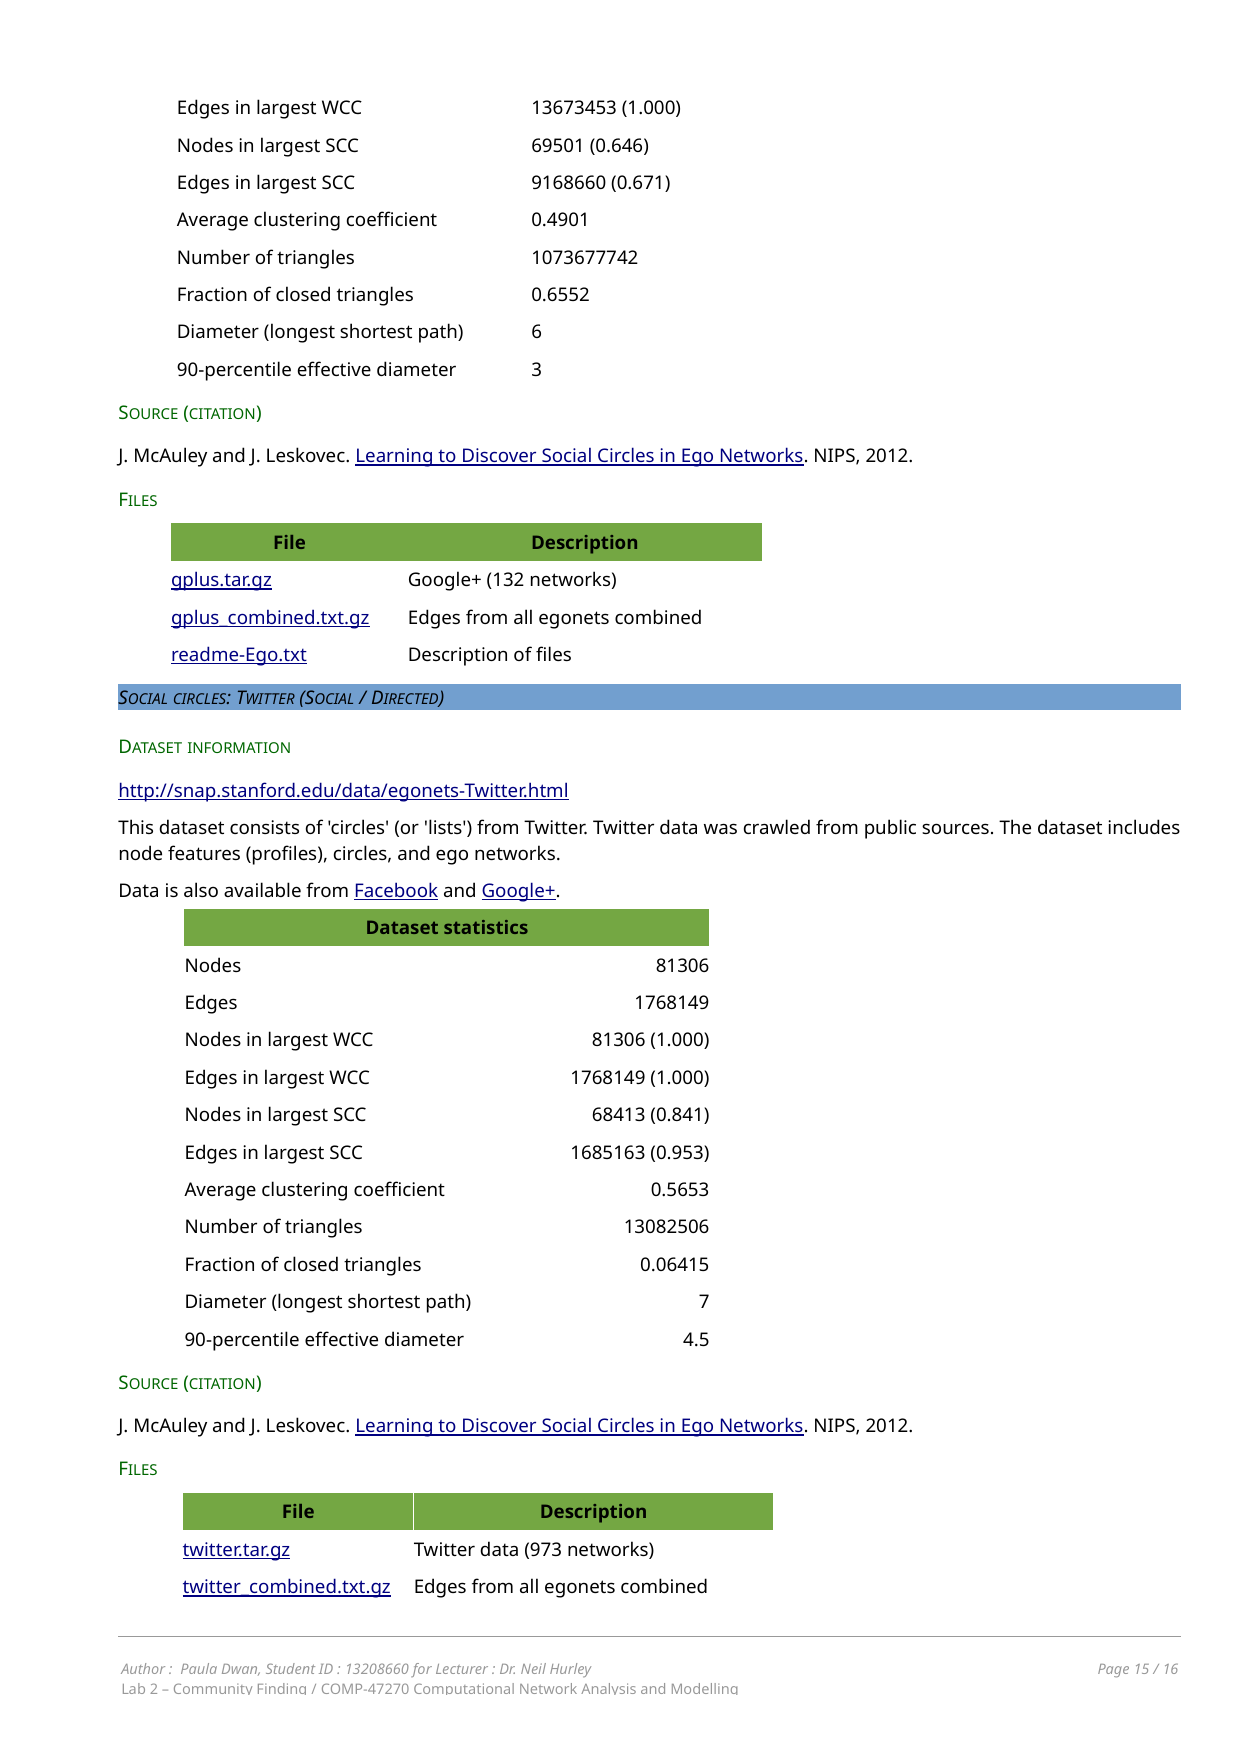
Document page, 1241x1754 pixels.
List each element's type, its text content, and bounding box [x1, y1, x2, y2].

table_cell 90-percentile effective diameter [177, 350, 531, 388]
table_cell 13673453 (1.000) [531, 89, 761, 126]
subtitle Files [118, 1456, 1181, 1481]
subtitle Dataset information [118, 734, 1181, 759]
subtitle Source (citation) [118, 1369, 1181, 1395]
text http://snap.stanford.edu/data/egonets-Twitter.html [118, 777, 1181, 802]
text J. McAuley and J. Leskovec. Learning to Discover Social Circles in Ego Networks. NIPS, 2012. [118, 1412, 1181, 1438]
table_header Dataset statistics [184, 909, 709, 946]
subtitle Social circles: Twitter (Social / Directed) [118, 684, 1181, 710]
table_cell 0.4901 [531, 201, 761, 238]
table_cell 0.6552 [531, 276, 761, 313]
table_cell 81306 [539, 946, 709, 983]
table_cell Edges in largest SCC [184, 1133, 539, 1170]
table_cell 13082506 [539, 1208, 709, 1245]
subtitle Source (citation) [118, 399, 1181, 425]
subtitle Files [118, 486, 1181, 511]
table_cell twitter_combined.txt.gz [183, 1568, 413, 1605]
table_cell Edges from all egonets combined [408, 598, 762, 635]
table_cell 1685163 (0.953) [539, 1133, 709, 1170]
text J. McAuley and J. Leskovec. Learning to Discover Social Circles in Ego Networks. NIPS, 2012. [118, 443, 1181, 468]
table_cell 1073677742 [531, 238, 761, 276]
table_cell gplus_combined.txt.gz [171, 598, 408, 635]
table_cell 0.06415 [539, 1245, 709, 1283]
text Data is also available from Facebook and Google+. [118, 877, 1181, 903]
table_cell Nodes in largest SCC [184, 1096, 539, 1133]
table_cell Edges in largest SCC [177, 163, 531, 201]
table_cell 1768149 [539, 984, 709, 1021]
table_cell twitter.tar.gz [183, 1530, 413, 1568]
table_cell Edges in largest WCC [184, 1058, 539, 1096]
table_cell Average clustering coefficient [184, 1170, 539, 1208]
table_cell Edges from all egonets combined [414, 1568, 773, 1605]
table_cell Twitter data (973 networks) [414, 1530, 773, 1568]
table_cell Edges [184, 984, 539, 1021]
table_cell Fraction of closed triangles [177, 276, 531, 313]
table_cell Number of triangles [177, 238, 531, 276]
table_cell Google+ (132 networks) [408, 561, 762, 598]
table_cell Edges in largest WCC [177, 89, 531, 126]
table_cell 6 [531, 313, 761, 350]
table_cell Nodes in largest WCC [184, 1021, 539, 1058]
table_cell Diameter (longest shortest path) [184, 1283, 539, 1320]
table_cell gplus.tar.gz [171, 561, 408, 598]
table_cell 81306 (1.000) [539, 1021, 709, 1058]
table_cell 90-percentile effective diameter [184, 1320, 539, 1357]
table_header Description [414, 1493, 773, 1530]
table_cell 0.5653 [539, 1170, 709, 1208]
text This dataset consists of 'circles' (or 'lists') from Twitter. Twitter data was crawled from public sources. The dataset includes node features (profiles), circles, and ego networks. [118, 814, 1181, 865]
table_header File [171, 523, 408, 561]
table_header File [183, 1493, 413, 1530]
table_cell readme-Ego.txt [171, 635, 408, 673]
table_cell 9168660 (0.671) [531, 163, 761, 201]
table_cell Number of triangles [184, 1208, 539, 1245]
table_cell Average clustering coefficient [177, 201, 531, 238]
table_cell 68413 (0.841) [539, 1096, 709, 1133]
table_cell 4.5 [539, 1320, 709, 1357]
table_header Description [408, 523, 762, 561]
table_cell Nodes in largest SCC [177, 126, 531, 163]
table_cell Diameter (longest shortest path) [177, 313, 531, 350]
table_cell Fraction of closed triangles [184, 1245, 539, 1283]
table_cell 3 [531, 350, 761, 388]
table_cell Description of files [408, 635, 762, 673]
table_cell 7 [539, 1283, 709, 1320]
table_cell 69501 (0.646) [531, 126, 761, 163]
table_cell 1768149 (1.000) [539, 1058, 709, 1096]
table_cell Nodes [184, 946, 539, 983]
